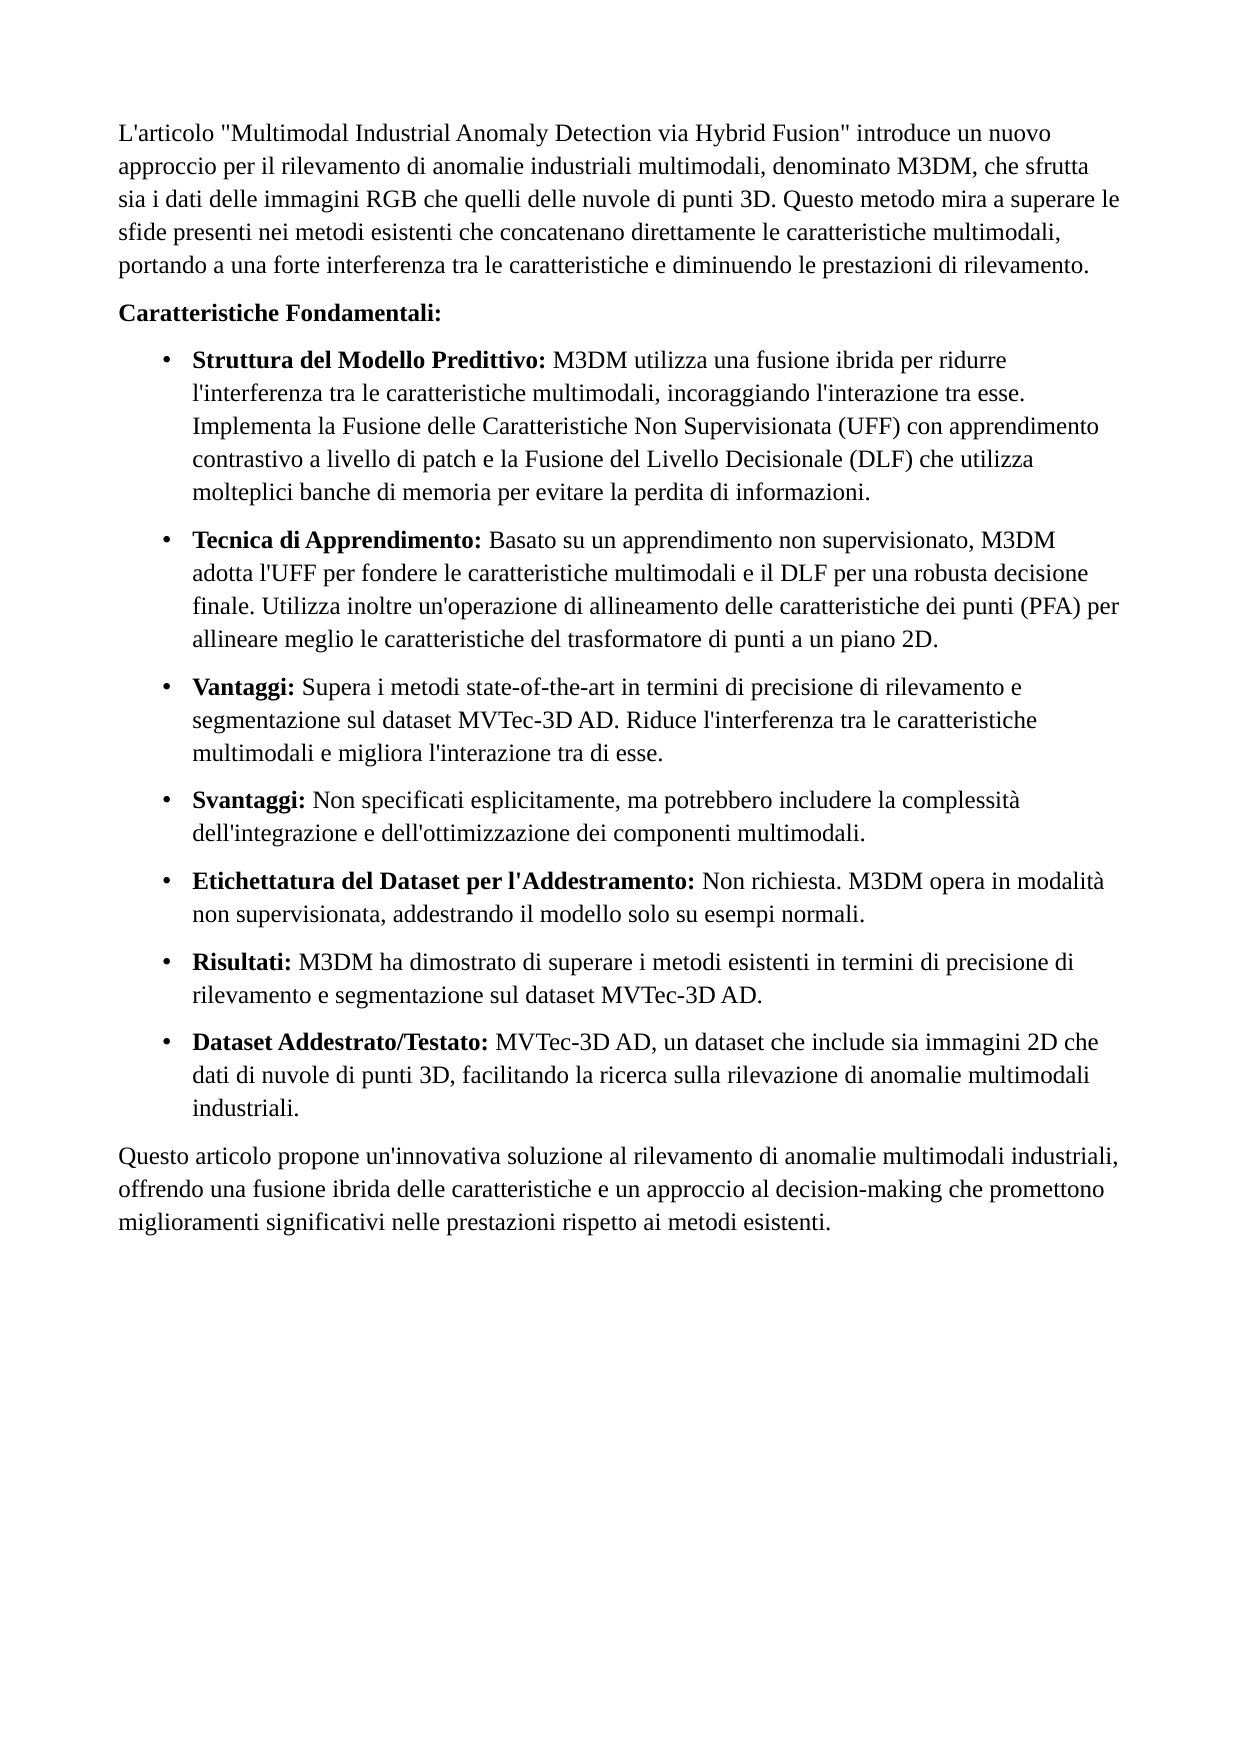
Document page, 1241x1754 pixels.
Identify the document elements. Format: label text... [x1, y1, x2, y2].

text Caratteristiche Fondamentali: [118, 298, 1122, 327]
text Questo articolo propone un'innovativa soluzione al rilevamento di anomalie multimodali industriali, offrendo una fusione ibrida delle caratteristiche e un approccio al decision-making che promettono miglioramenti significativi nelle prestazioni rispetto ai metodi esistenti. [118, 1141, 1122, 1236]
list Struttura del Modello Predittivo: M3DM utilizza una fusione ibrida per ridurre l'interferenza tra le caratteristiche multimodali, incoraggiando l'interazione tra esse. Implementa la Fusione delle Caratteristiche Non Supervisionata (UFF) con apprendimento contrastivo a livello di patch e la Fusione del Livello Decisionale (DLF) che utilizza molteplici banche di memoria per evitare la perdita di informazioni. [162, 345, 1122, 506]
list Risultati: M3DM ha dimostrato di superare i metodi esistenti in termini di precisione di rilevamento e segmentazione sul dataset MVTec-3D AD. [162, 947, 1122, 1008]
list Tecnica di Apprendimento: Basato su un apprendimento non supervisionato, M3DM adotta l'UFF per fondere le caratteristiche multimodali e il DLF per una robusta decisione finale. Utilizza inoltre un'operazione di allineamento delle caratteristiche dei punti (PFA) per allineare meglio le caratteristiche del trasformatore di punti a un piano 2D. [162, 525, 1122, 653]
list Svantaggi: Non specificati esplicitamente, ma potrebbero includere la complessità dell'integrazione e dell'ottimizzazione dei componenti multimodali. [162, 785, 1122, 847]
list Dataset Addestrato/Testato: MVTec-3D AD, un dataset che include sia immagini 2D che dati di nuvole di punti 3D, facilitando la ricerca sulla rilevazione di anomalie multimodali industriali. [162, 1027, 1122, 1122]
list Vantaggi: Supera i metodi state-of-the-art in termini di precisione di rilevamento e segmentazione sul dataset MVTec-3D AD. Riduce l'interferenza tra le caratteristiche multimodali e migliora l'interazione tra di esse. [162, 672, 1122, 767]
text L'articolo "Multimodal Industrial Anomaly Detection via Hybrid Fusion" introduce un nuovo approccio per il rilevamento di anomalie industriali multimodali, denominato M3DM, che sfrutta sia i dati delle immagini RGB che quelli delle nuvole di punti 3D. Questo metodo mira a superare le sfide presenti nei metodi esistenti che concatenano direttamente le caratteristiche multimodali, portando a una forte interferenza tra le caratteristiche e diminuendo le prestazioni di rilevamento. [118, 118, 1122, 279]
list Etichettatura del Dataset per l'Addestramento: Non richiesta. M3DM opera in modalità non supervisionata, addestrando il modello solo su esempi normali. [162, 866, 1122, 928]
